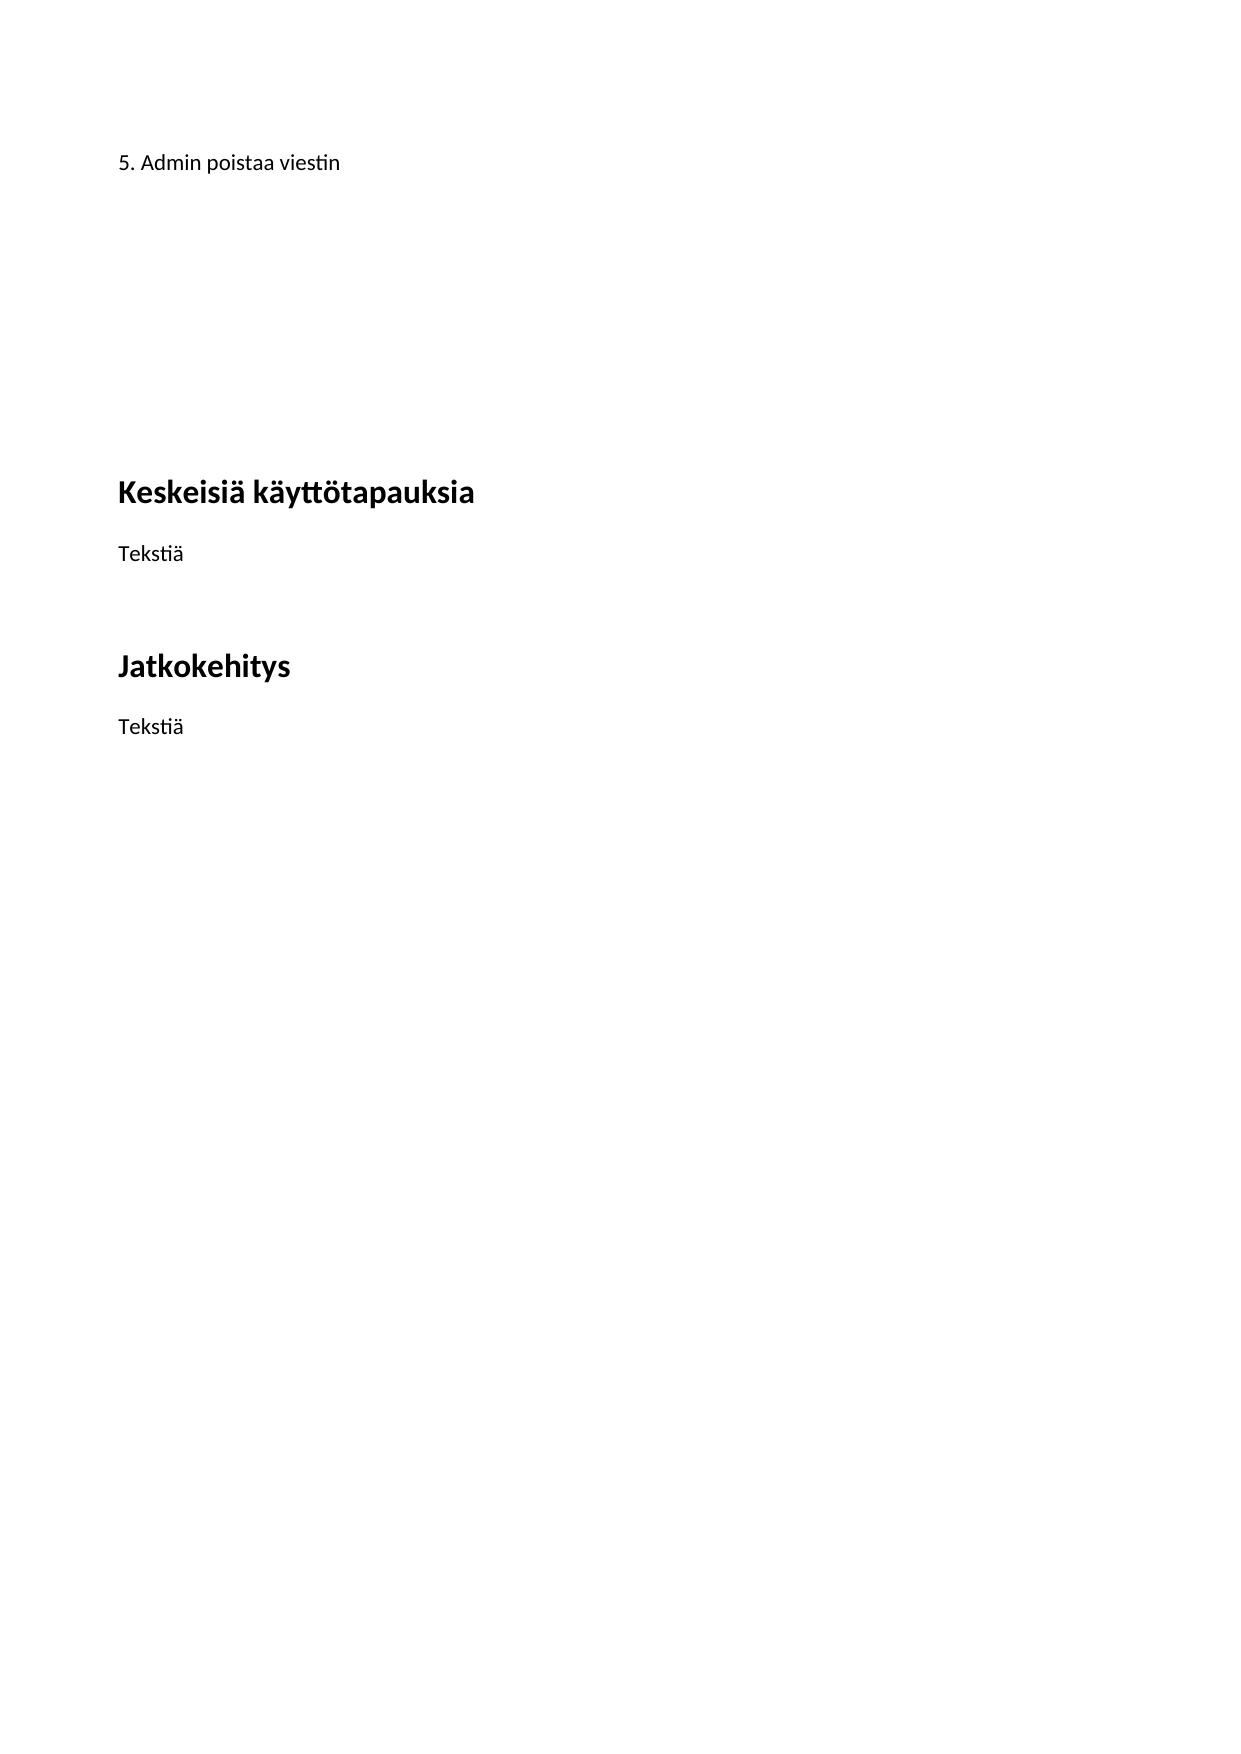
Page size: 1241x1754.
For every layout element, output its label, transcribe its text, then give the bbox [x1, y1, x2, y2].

text Keskeisiä käyttötapauksia [118, 471, 1122, 512]
text 5. Admin poistaa viestin [118, 148, 1122, 176]
text Tekstiä [118, 712, 1122, 740]
text Jatkokehitys [118, 645, 1122, 685]
text Tekstiä [118, 539, 1122, 567]
